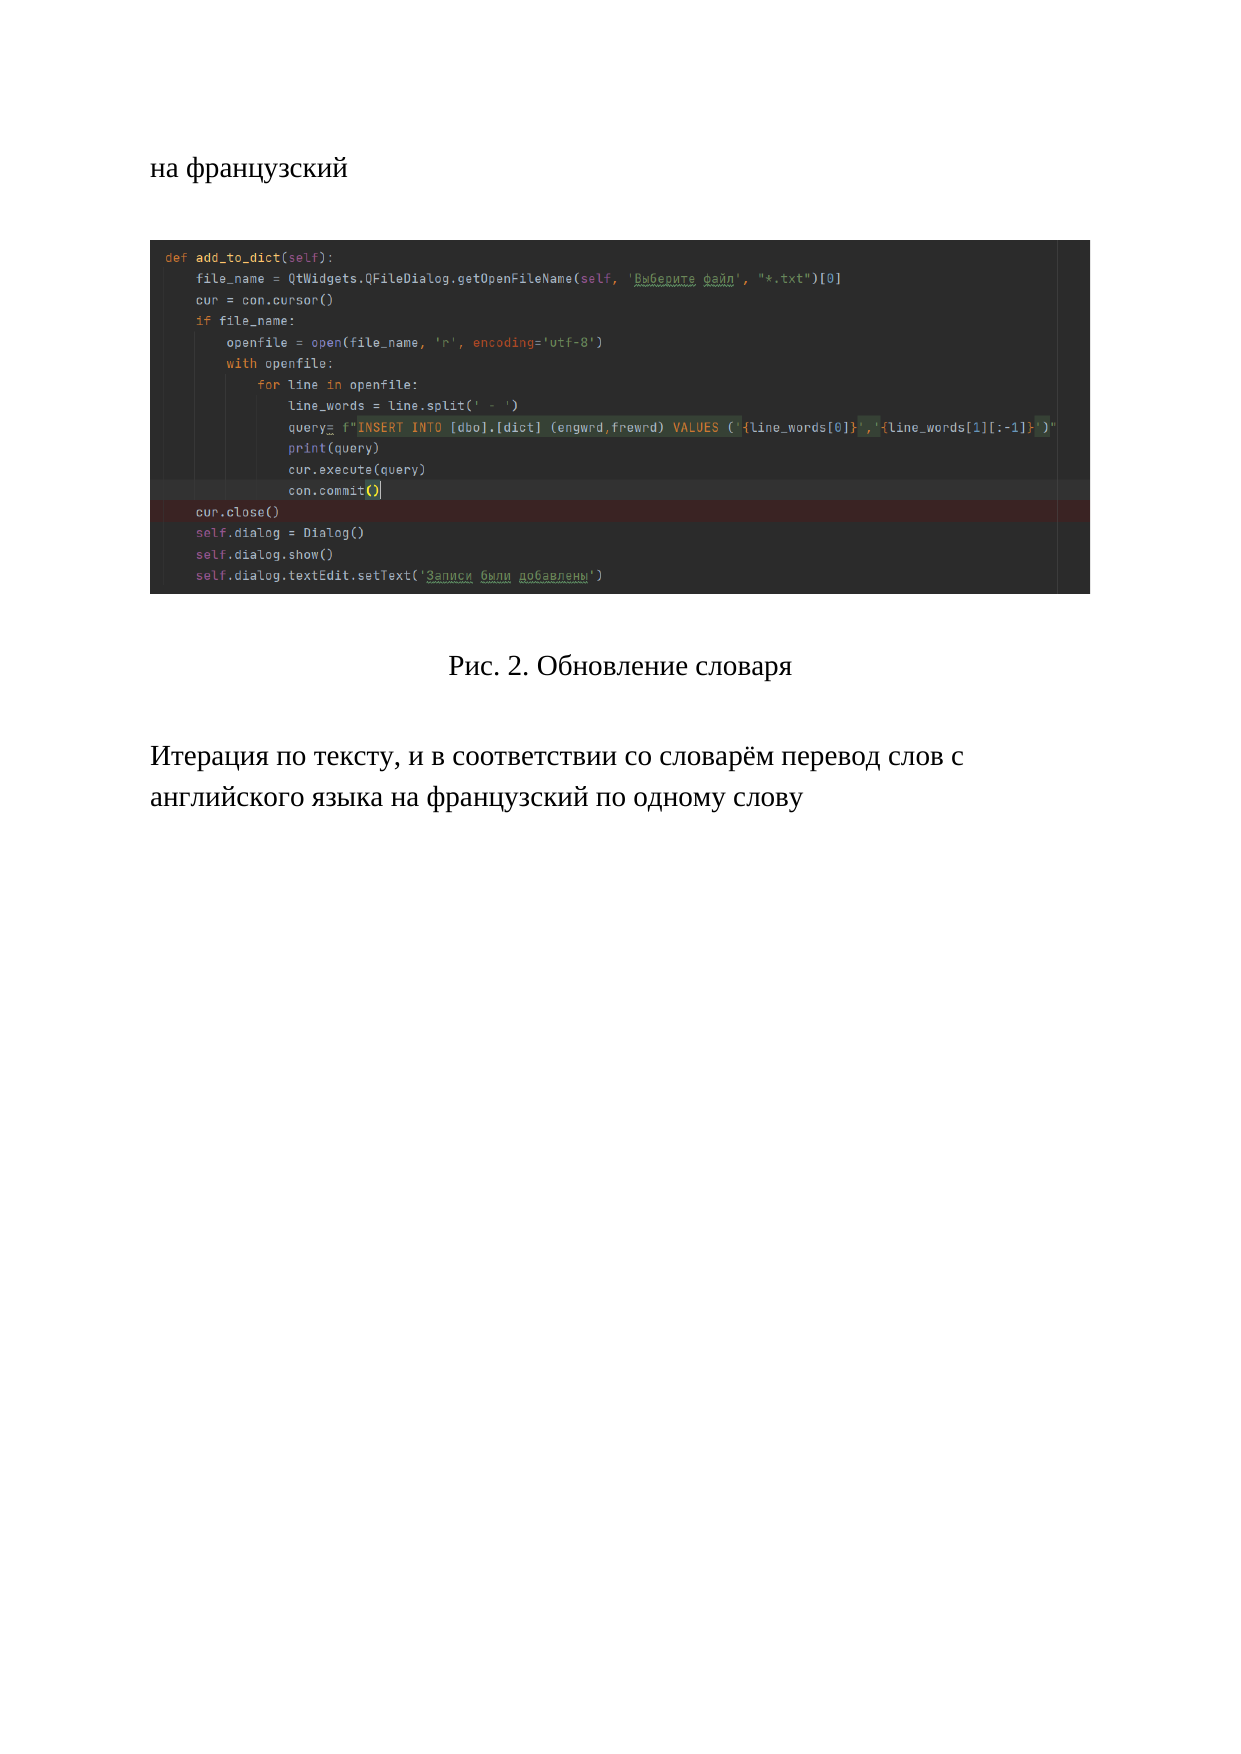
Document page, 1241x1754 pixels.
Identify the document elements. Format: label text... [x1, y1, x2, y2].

text Рис. 2. Обновление словаря [150, 648, 1090, 682]
text на французский [150, 150, 1090, 183]
text Итерация по тексту, и в соответствии со словарём перевод слов с английского языка на французский по одному слову [150, 738, 1090, 812]
